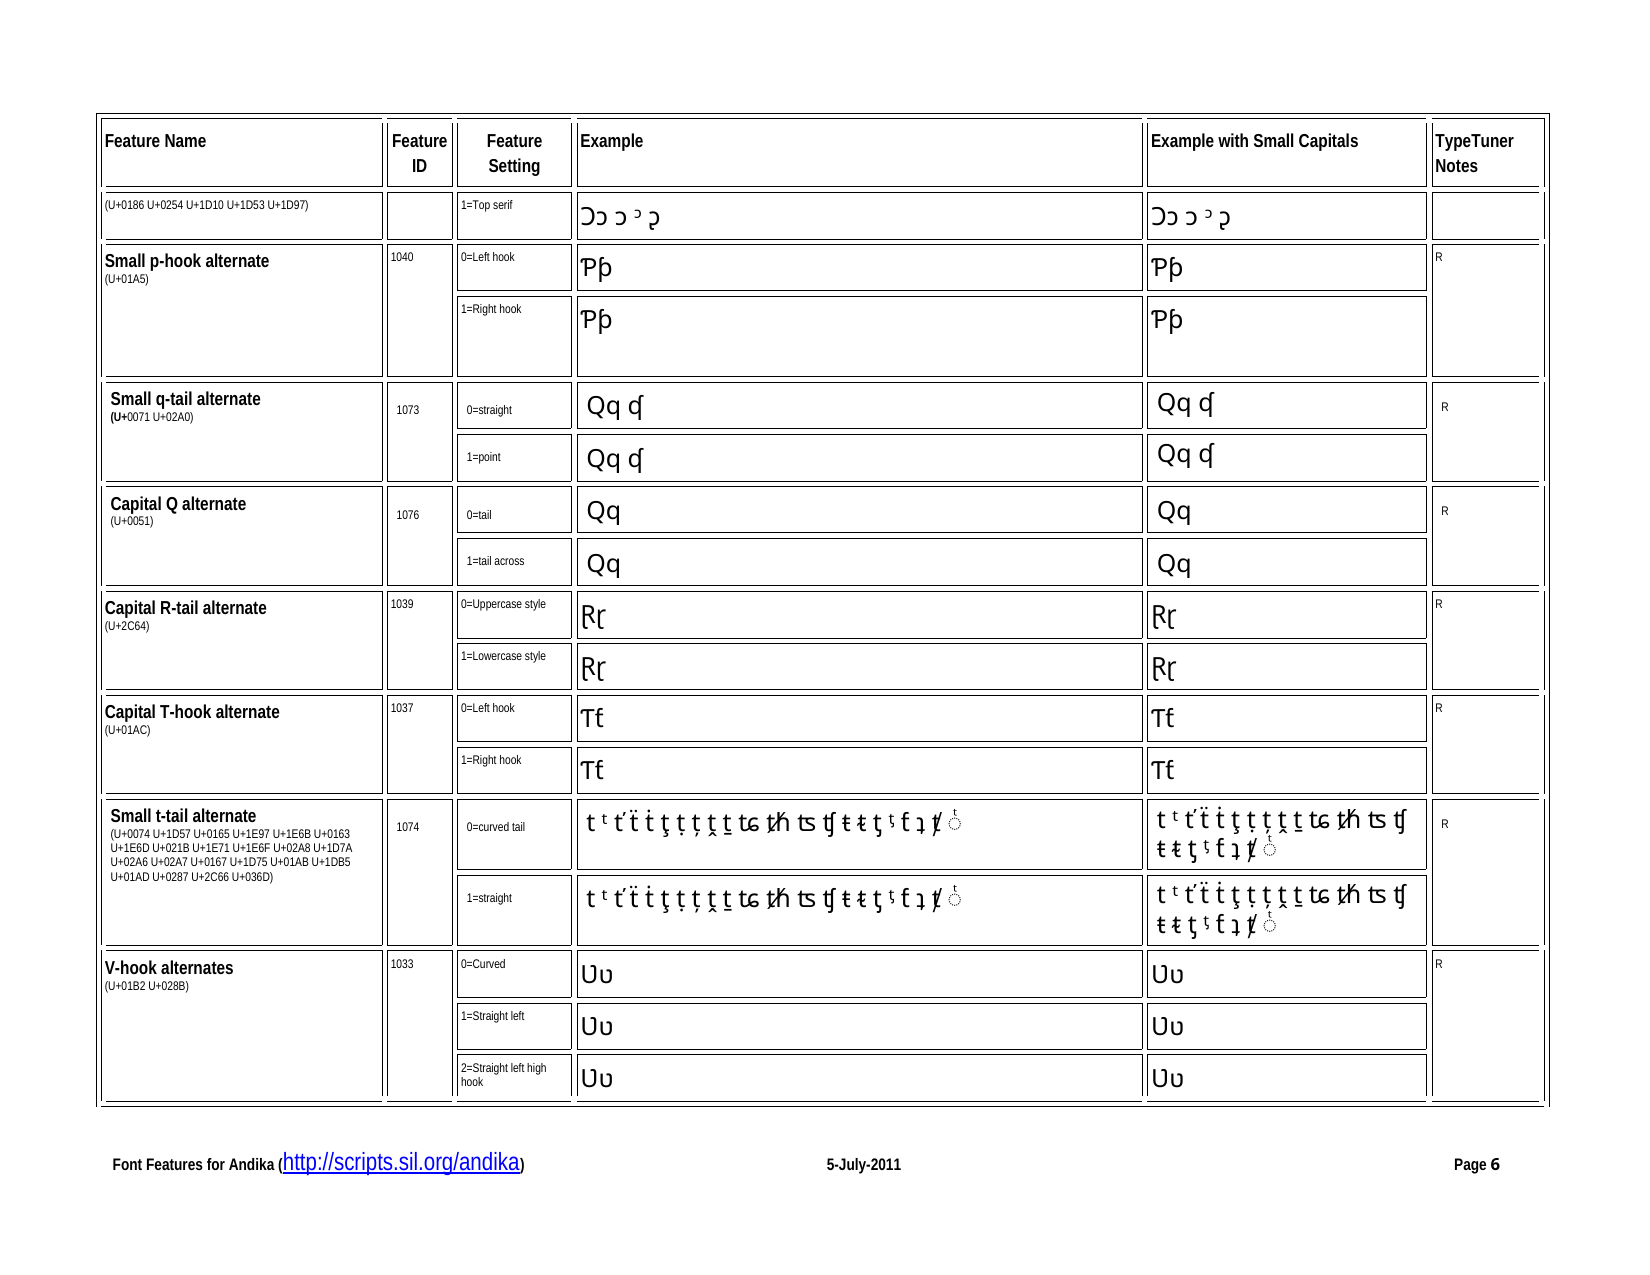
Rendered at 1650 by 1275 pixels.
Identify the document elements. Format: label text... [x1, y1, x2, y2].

table_cell 1=tail across [455, 532, 574, 585]
table_cell t ᵗ ť ẗ ṫ ţ ṭ ț ṱ ṯ ʨ ᵺ ʦ ʧ ŧ ᵵ ƫ ᶵ ƭ ʇ ⱦ ◌ͭ [574, 793, 1144, 869]
table_cell Capital R-tail alternate (U+2C64) [98, 585, 384, 689]
table_cell 1073 [384, 376, 454, 481]
table_cell Qq [574, 481, 1144, 532]
table_cell Ɔɔ ᴐ ᵓ ᶗ [574, 186, 1144, 238]
table_cell 1=straight [455, 869, 574, 945]
table_cell 0=curved tail [455, 793, 574, 869]
table_header Feature Name [98, 114, 384, 186]
table_cell Ƥƥ [574, 239, 1144, 290]
table_cell Ʋʋ [1145, 997, 1429, 1049]
table_cell 0=Uppercase style [455, 585, 574, 637]
table_header Example [574, 114, 1144, 186]
table_cell Ɽɽ [574, 585, 1144, 637]
table_cell (U+0186 U+0254 U+1D10 U+1D53 U+1D97) [98, 186, 384, 238]
table_cell Ɔɔ ᴐ ᵓ ᶗ [1145, 186, 1429, 238]
table_cell 0=Left hook [455, 239, 574, 290]
table_cell Small q-tail alternate (U+0071 U+02A0) [98, 376, 384, 481]
table_cell Ʋʋ [574, 997, 1144, 1049]
table_cell Ƥƥ [1145, 290, 1429, 376]
table_cell t ᵗ ť ẗ ṫ ţ ṭ ț ṱ ṯ ʨ ᵺ ʦ ʧ ŧ ᵵ ƫ ᶵ ƭ ʇ ⱦ ◌ͭ [574, 869, 1144, 945]
table_cell Ƭƭ [574, 741, 1144, 793]
table_cell Qq ʠ [1145, 376, 1429, 428]
table_cell Capital Q alternate (U+0051) [98, 481, 384, 585]
table_cell Small t-tail alternate (U+0074 U+1D57 U+0165 U+1E97 U+1E6B U+0163 U+1E6D U+021B U+1E71 U+1E6F U+02A8 U+1D7A U+02A6 U+02A7 U+0167 U+1D75 U+01AB U+1DB5 U+01AD U+0287 U+2C66 U+036D) [98, 793, 384, 945]
table_cell 1=point [455, 428, 574, 481]
table_cell R [1429, 376, 1547, 481]
table_cell Ɽɽ [1145, 637, 1429, 689]
table_cell R [1429, 585, 1547, 689]
table_cell Ƭƭ [1145, 741, 1429, 793]
table_header TypeTuner Notes [1429, 114, 1547, 186]
table_cell Ɽɽ [1145, 585, 1429, 637]
table_cell Qq [1145, 532, 1429, 585]
table_cell Ƭƭ [574, 689, 1144, 741]
table_cell 1040 [384, 239, 454, 376]
table_cell Small p-hook alternate (U+01A5) [98, 239, 384, 376]
table_cell 1076 [384, 481, 454, 585]
table_cell R [1429, 945, 1547, 1101]
table_header Example with Small Capitals [1145, 114, 1429, 186]
table_cell 1=Top serif [455, 186, 574, 238]
table_cell Capital T-hook alternate (U+01AC) [98, 689, 384, 793]
table_cell Ʋʋ [1145, 945, 1429, 997]
table_cell Ƥƥ [574, 290, 1144, 376]
table_cell 0=Left hook [455, 689, 574, 741]
table_cell Ƭƭ [1145, 689, 1429, 741]
table_cell R [1429, 481, 1547, 585]
table_cell 0=tail [455, 481, 574, 532]
table_cell Qq [1145, 481, 1429, 532]
table_cell t ᵗ ť ẗ ṫ ţ ṭ ț ṱ ṯ ʨ ᵺ ʦ ʧ ŧ ᵵ ƫ ᶵ ƭ ʇ ⱦ ◌ͭ [1145, 793, 1429, 869]
table_cell 2=Straight left high hook [455, 1049, 574, 1101]
table_cell Ɽɽ [574, 637, 1144, 689]
table_cell R [1429, 239, 1547, 376]
table_cell 0=straight [455, 376, 574, 428]
table_cell 0=Curved [455, 945, 574, 997]
table_cell 1=Right hook [455, 741, 574, 793]
table_cell Ʋʋ [574, 1049, 1144, 1101]
table_cell 1039 [384, 585, 454, 689]
table_cell Ʋʋ [574, 945, 1144, 997]
table_cell R [1429, 689, 1547, 793]
table_cell Qq [574, 532, 1144, 585]
table_header Feature Setting [455, 114, 574, 186]
table_cell 1037 [384, 689, 454, 793]
table_cell [384, 186, 454, 238]
table_cell Qq ʠ [1145, 428, 1429, 481]
table_cell Ʋʋ [1145, 1049, 1429, 1101]
table_cell 1=Lowercase style [455, 637, 574, 689]
table_cell V-hook alternates (U+01B2 U+028B) [98, 945, 384, 1101]
table_cell Ƥƥ [1145, 239, 1429, 290]
table_cell t ᵗ ť ẗ ṫ ţ ṭ ț ṱ ṯ ʨ ᵺ ʦ ʧ ŧ ᵵ ƫ ᶵ ƭ ʇ ⱦ ◌ͭ [1145, 869, 1429, 945]
table_cell 1=Straight left [455, 997, 574, 1049]
table_cell Qq ʠ [574, 428, 1144, 481]
table_cell 1033 [384, 945, 454, 1101]
table_header Feature ID [384, 114, 454, 186]
table_cell R [1429, 793, 1547, 945]
table_cell 1=Right hook [455, 290, 574, 376]
table_cell Qq ʠ [574, 376, 1144, 428]
table_cell 1074 [384, 793, 454, 945]
table_cell [1429, 186, 1547, 238]
